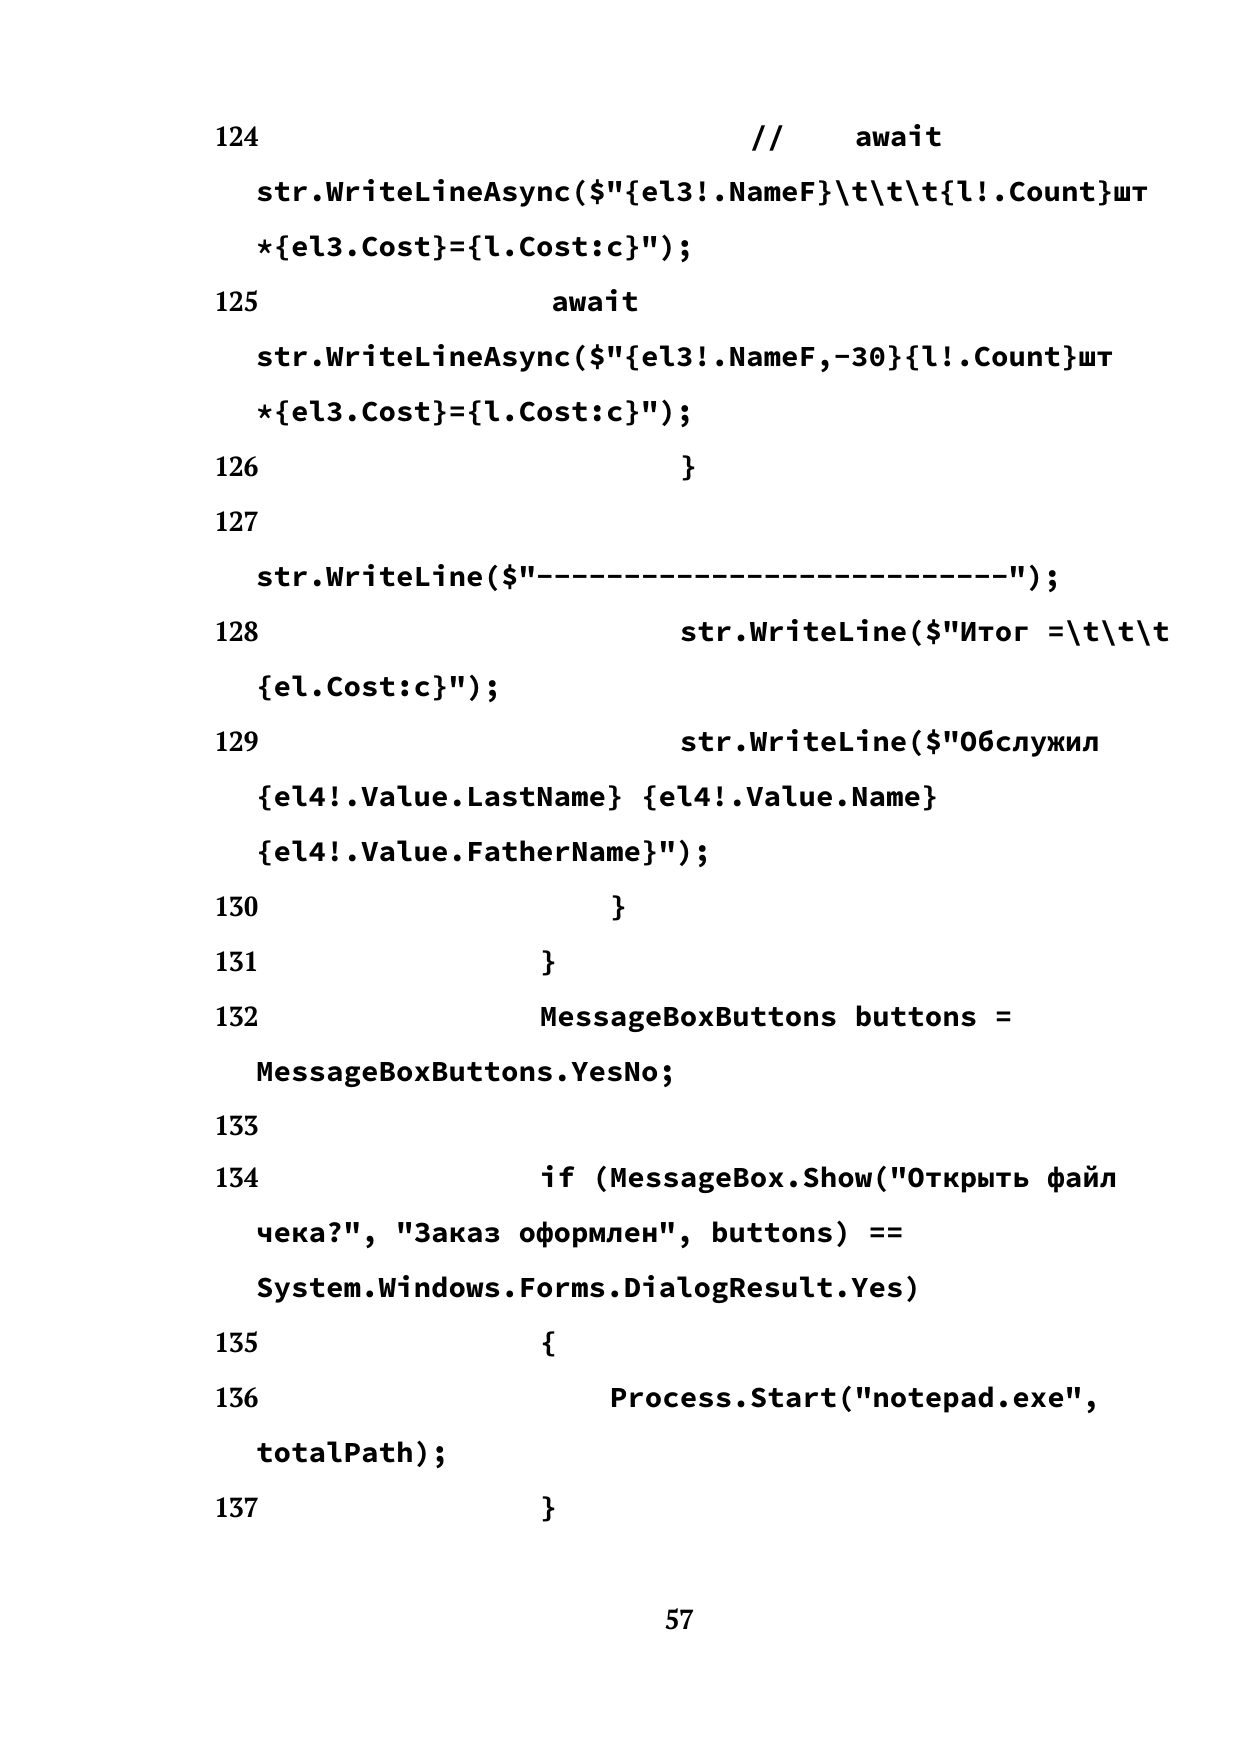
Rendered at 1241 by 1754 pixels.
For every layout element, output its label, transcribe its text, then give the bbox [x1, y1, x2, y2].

list await str.WriteLineAsync($"{el3!.NameF,-30}{l!.Count}шт *{el3.Cost}={l.Cost:c}"); [214, 283, 1181, 430]
list str.WriteLine($"---------------------------"); [214, 503, 1181, 595]
list if (MessageBox.Show("Открыть файл чека?", "Заказ оформлен", buttons) == System.Windows.Forms.DialogResult.Yes) [214, 1158, 1181, 1305]
list } [214, 1488, 1181, 1525]
list { [214, 1323, 1181, 1360]
list // await str.WriteLineAsync($"{el3!.NameF}\t\t\t{l!.Count}шт *{el3.Cost}={l.Cost:c}"); [214, 118, 1181, 265]
list Process.Start("notepad.exe", totalPath); [214, 1378, 1181, 1470]
list MessageBoxButtons buttons = MessageBoxButtons.YesNo; [214, 998, 1181, 1090]
list } [214, 448, 1181, 485]
list } [214, 888, 1181, 925]
list str.WriteLine($"Обслужил {el4!.Value.LastName} {el4!.Value.Name} {el4!.Value.FatherName}"); [214, 723, 1181, 870]
list str.WriteLine($"Итог =\t\t\t {el.Cost:c}"); [214, 613, 1181, 705]
list } [214, 943, 1181, 980]
